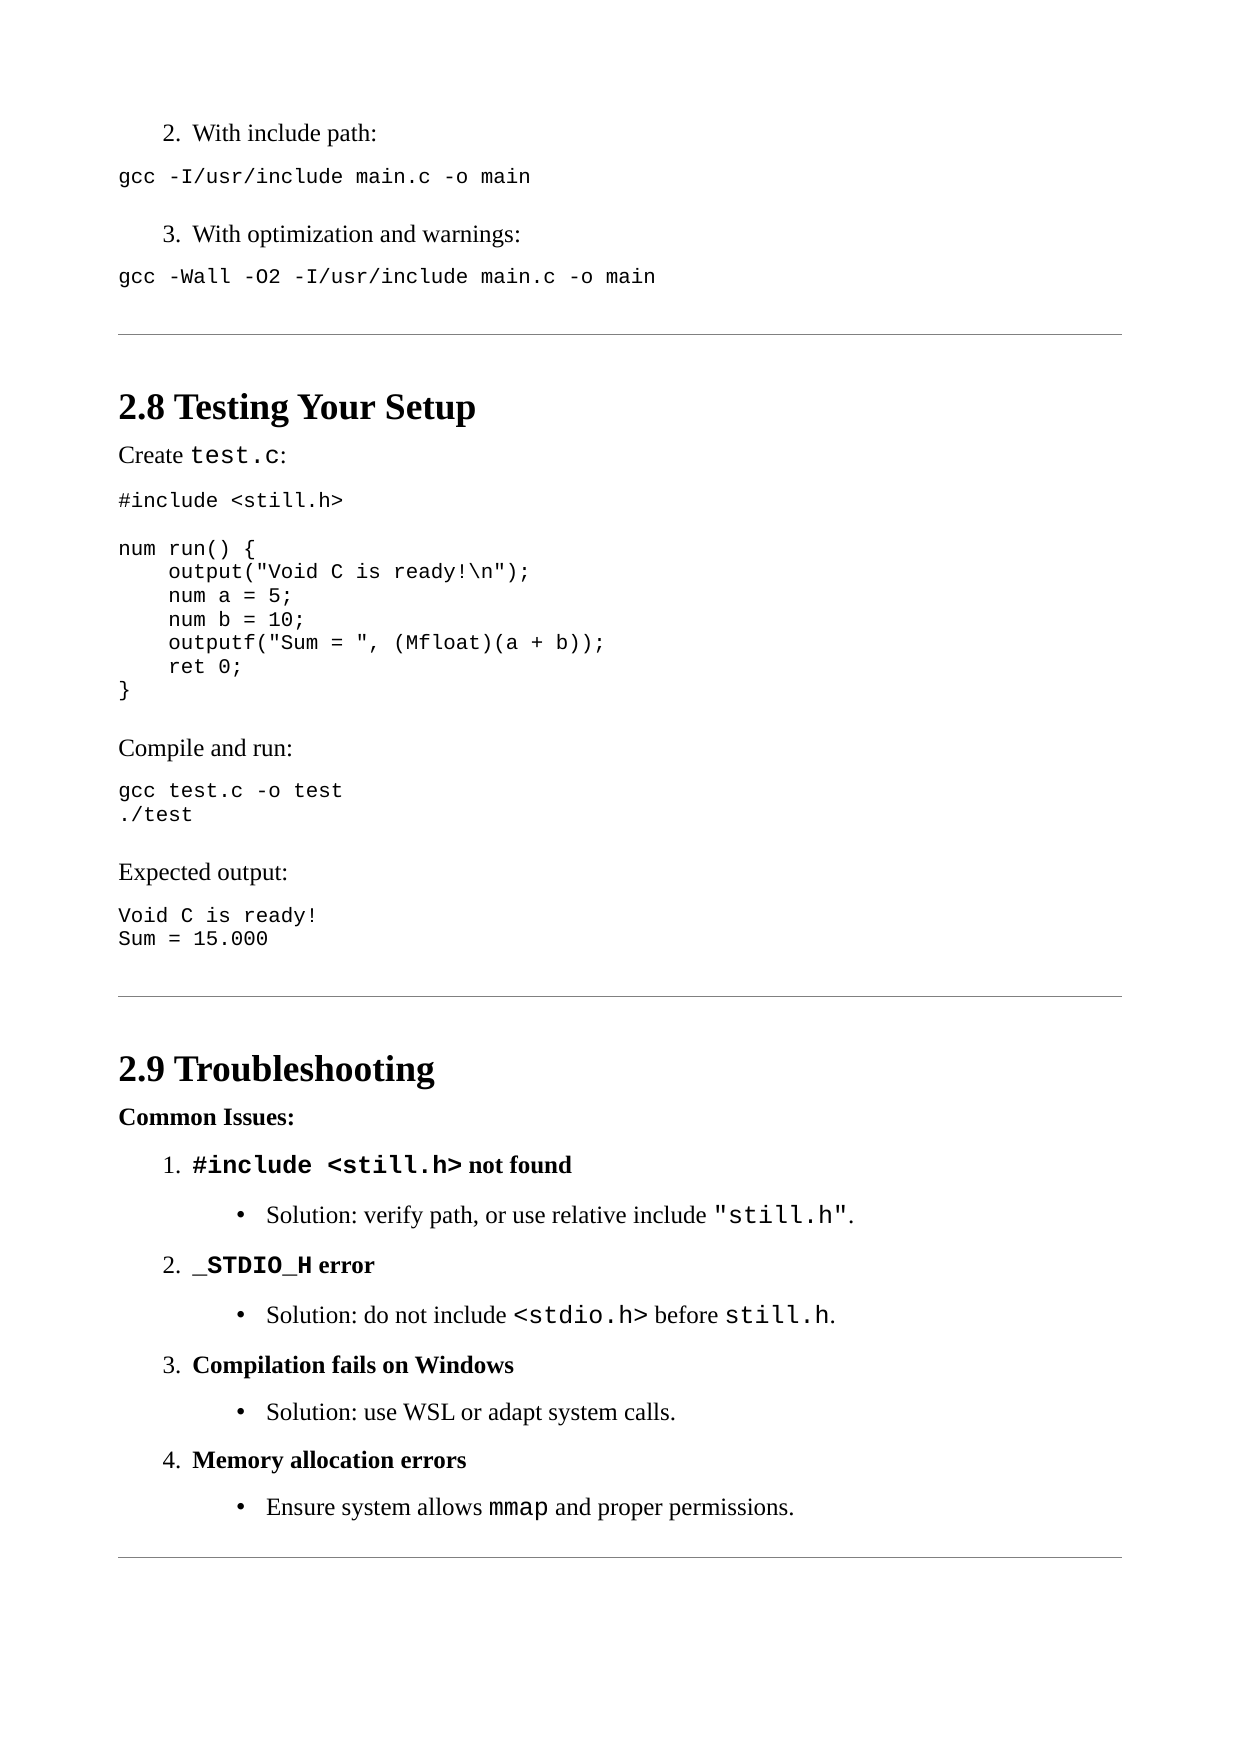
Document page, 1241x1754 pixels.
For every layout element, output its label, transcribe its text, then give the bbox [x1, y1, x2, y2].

list Solution: use WSL or adapt system calls. [236, 1397, 1122, 1426]
text Sum = 15.000 [118, 928, 1122, 952]
text ./test [118, 804, 1122, 827]
list With include path: [162, 118, 1122, 147]
text Compile and run: [118, 733, 1122, 761]
list Solution: do not include <stdio.h> before still.h. [236, 1300, 1122, 1331]
text num run() { [118, 538, 1122, 561]
text outputf("Sum = ", (Mfloat)(a + b)); [118, 632, 1122, 656]
text num b = 10; [118, 608, 1122, 632]
text num a = 5; [118, 585, 1122, 608]
list With optimization and warnings: [162, 219, 1122, 248]
list Memory allocation errors [162, 1445, 1122, 1474]
text output("Void C is ready!\n"); [118, 561, 1122, 585]
text } [118, 679, 1122, 703]
text Create test.c: [118, 440, 1122, 471]
list Ensure system allows mmap and proper permissions. [236, 1492, 1122, 1523]
text Expected output: [118, 857, 1122, 886]
text gcc -I/usr/include main.c -o main [118, 166, 1122, 189]
text gcc test.c -o test [118, 780, 1122, 804]
subtitle 2.9 Troubleshooting [118, 1046, 1122, 1089]
text ret 0; [118, 656, 1122, 679]
text Void C is ready! [118, 904, 1122, 928]
subtitle 2.8 Testing Your Setup [118, 385, 1122, 428]
list Compilation fails on Windows [162, 1350, 1122, 1378]
list #include <still.h> not found [162, 1150, 1122, 1181]
list Solution: verify path, or use relative include "still.h". [236, 1200, 1122, 1231]
list _STDIO_H error [162, 1250, 1122, 1281]
text Common Issues: [118, 1102, 1122, 1131]
text #include <still.h> [118, 490, 1122, 514]
text gcc -Wall -O2 -I/usr/include main.c -o main [118, 266, 1122, 290]
